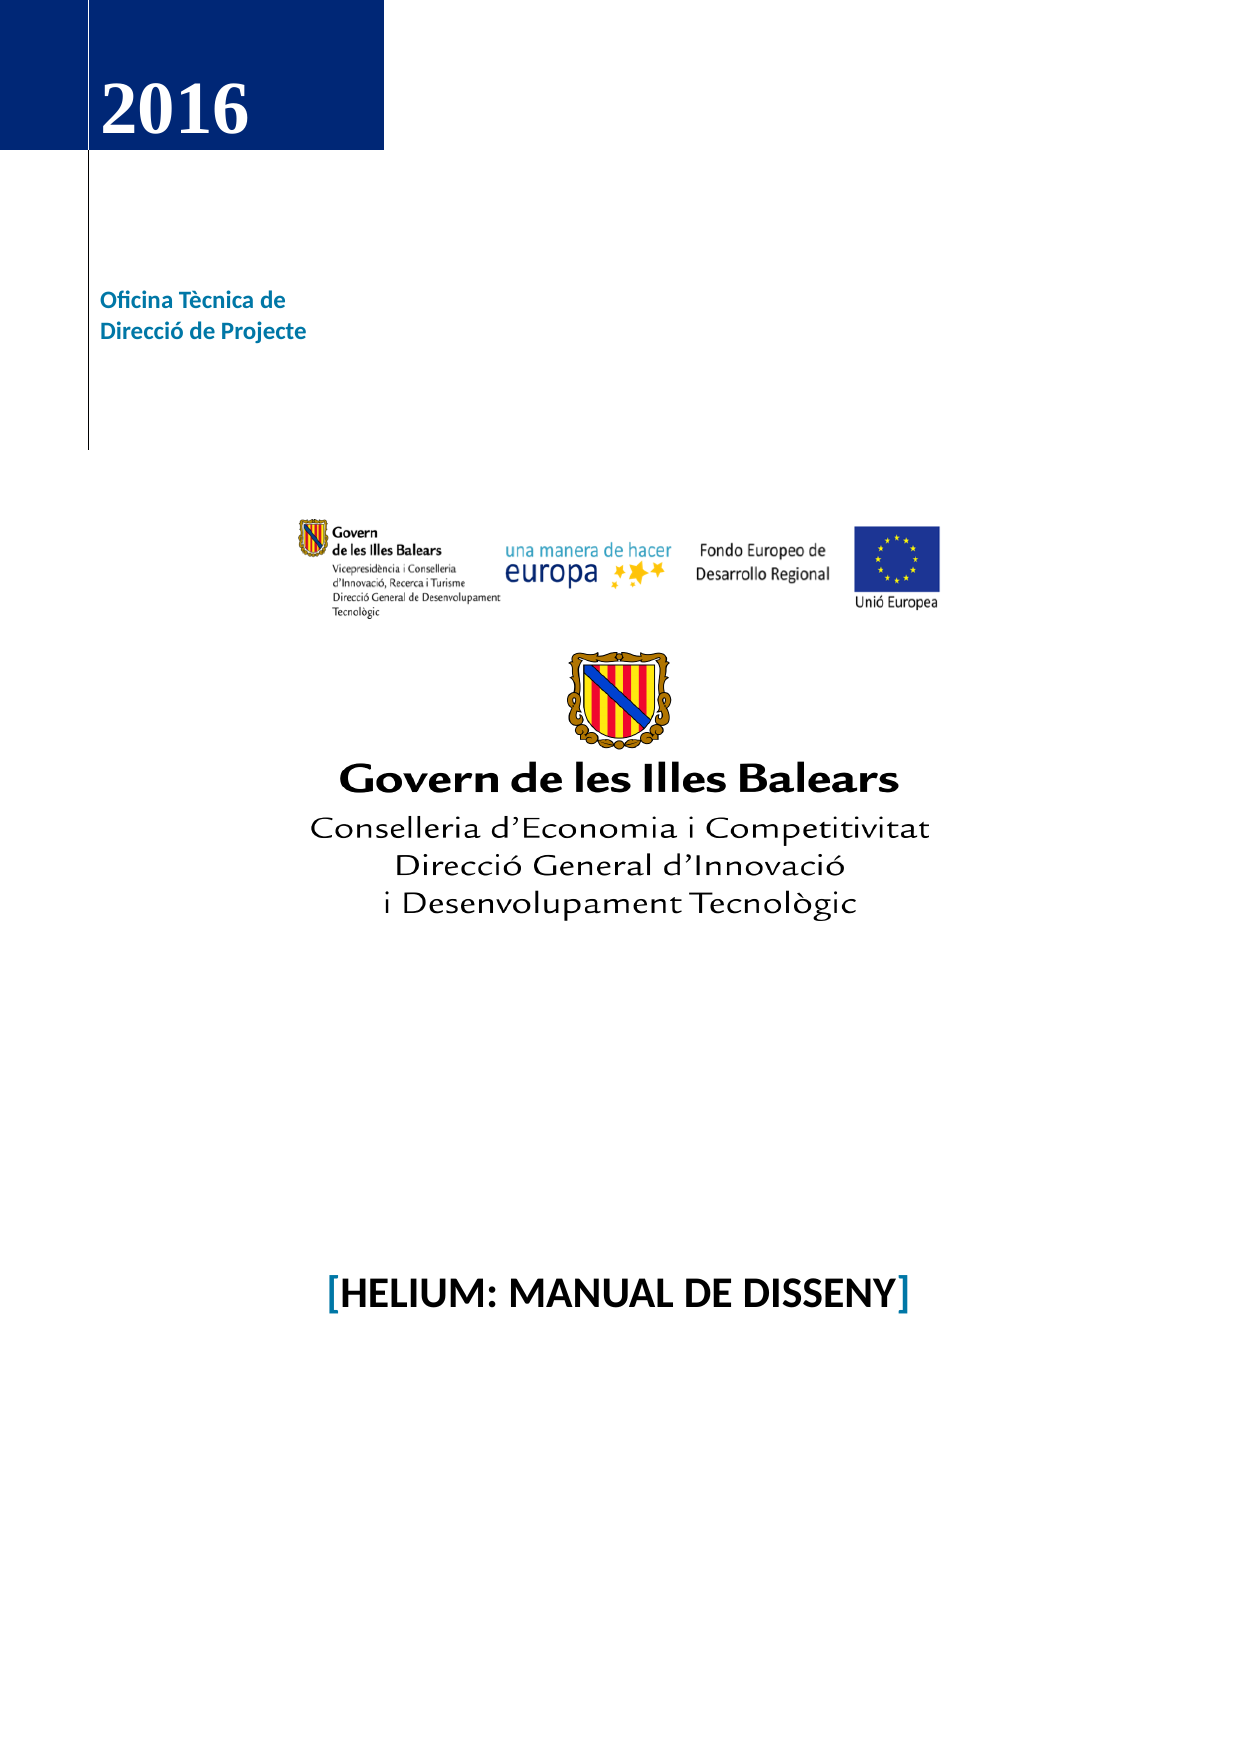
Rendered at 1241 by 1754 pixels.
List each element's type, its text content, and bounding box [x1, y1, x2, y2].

picture [311, 652, 929, 921]
table_header [0, 0, 88, 150]
table_cell [121, 1318, 1116, 1349]
picture [298, 518, 942, 621]
table_cell [0, 150, 88, 450]
table_header 2016 [89, 0, 384, 150]
table_cell Oficina Tècnica de Direcció de Projecte [89, 150, 384, 450]
table_header [HELIUM: Manual de disseny] [121, 1265, 1116, 1318]
